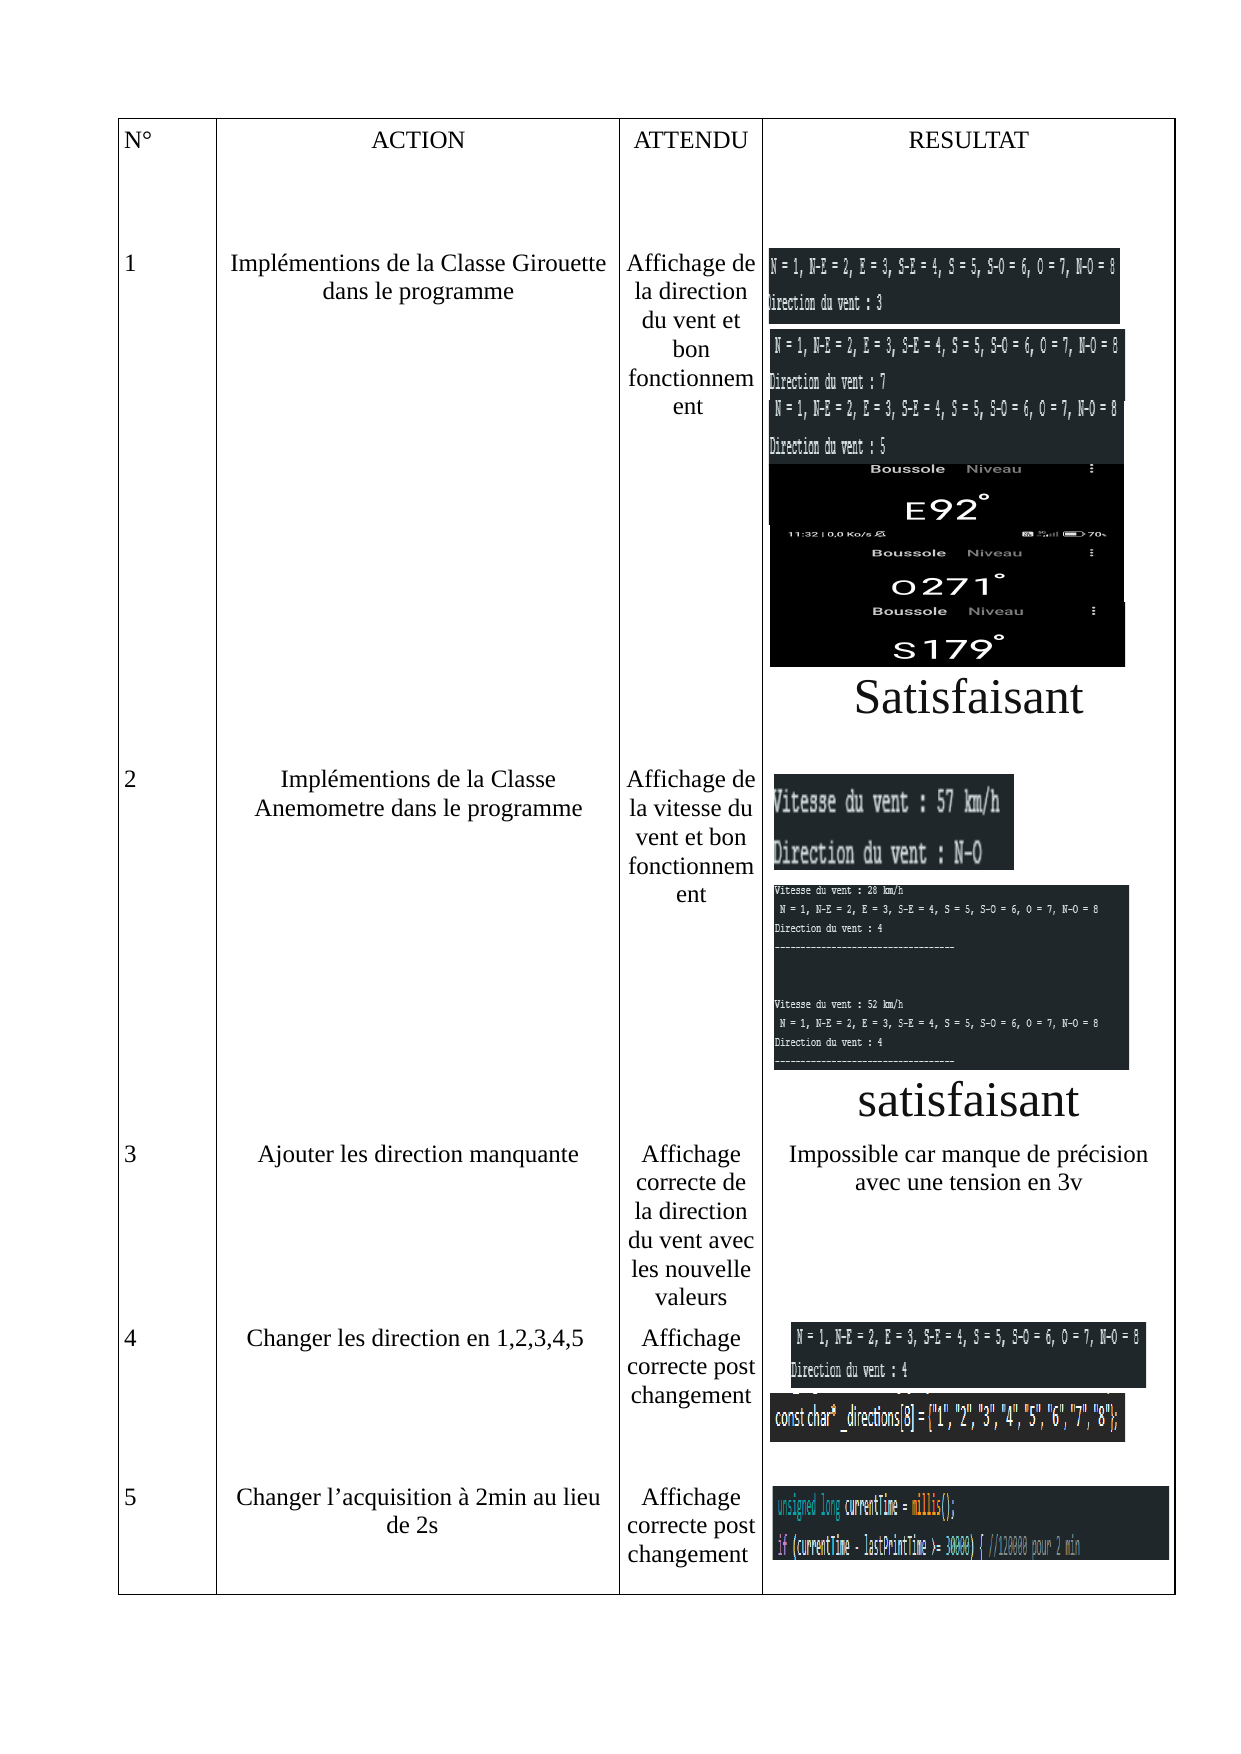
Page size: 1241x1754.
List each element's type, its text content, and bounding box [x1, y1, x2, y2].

table_cell satisfaisant [763, 759, 1174, 1133]
table_cell 1 [119, 242, 216, 759]
table_cell 5 [119, 1476, 216, 1594]
table_cell Changer les direction en 1,2,3,4,5 [217, 1317, 619, 1476]
table_cell Satisfaisant [763, 242, 1174, 759]
table_cell [763, 1476, 1174, 1594]
picture [774, 885, 1130, 1070]
picture [770, 602, 1126, 608]
picture [772, 1486, 1170, 1560]
picture [768, 248, 1120, 324]
table_cell Changer l’acquisition à 2min au lieu de 2s [217, 1476, 619, 1594]
table_cell Implémentions de la Classe Girouette dans le programme [217, 242, 619, 759]
table_cell Affichage de la vitesse du vent et bon fonctionnement [620, 759, 762, 1133]
table_cell Affichage de la direction du vent et bon fonctionnement [620, 242, 762, 759]
table_header RESULTAT [763, 119, 1174, 242]
table_cell 3 [119, 1133, 216, 1317]
picture [770, 1393, 1125, 1442]
table_cell Affichage correcte post changement [620, 1317, 762, 1476]
table_cell Affichage correcte de la direction du vent avec les nouvelle valeurs [620, 1133, 762, 1317]
table_cell Impossible car manque de précision avec une tension en 3v [763, 1133, 1174, 1317]
picture [768, 329, 1125, 471]
picture [774, 774, 1014, 870]
table_cell Ajouter les direction manquante [217, 1133, 619, 1317]
table_cell 2 [119, 759, 216, 1133]
table_cell Affichage correcte post changement [620, 1476, 762, 1594]
table_header ACTION [217, 119, 619, 242]
table_cell 4 [119, 1317, 216, 1476]
table_header N° [119, 119, 216, 242]
table_header ATTENDU [620, 119, 762, 242]
table_cell Implémentions de la Classe Anemometre dans le programme [217, 759, 619, 1133]
picture [791, 1322, 1147, 1388]
table_cell [763, 1317, 1174, 1476]
